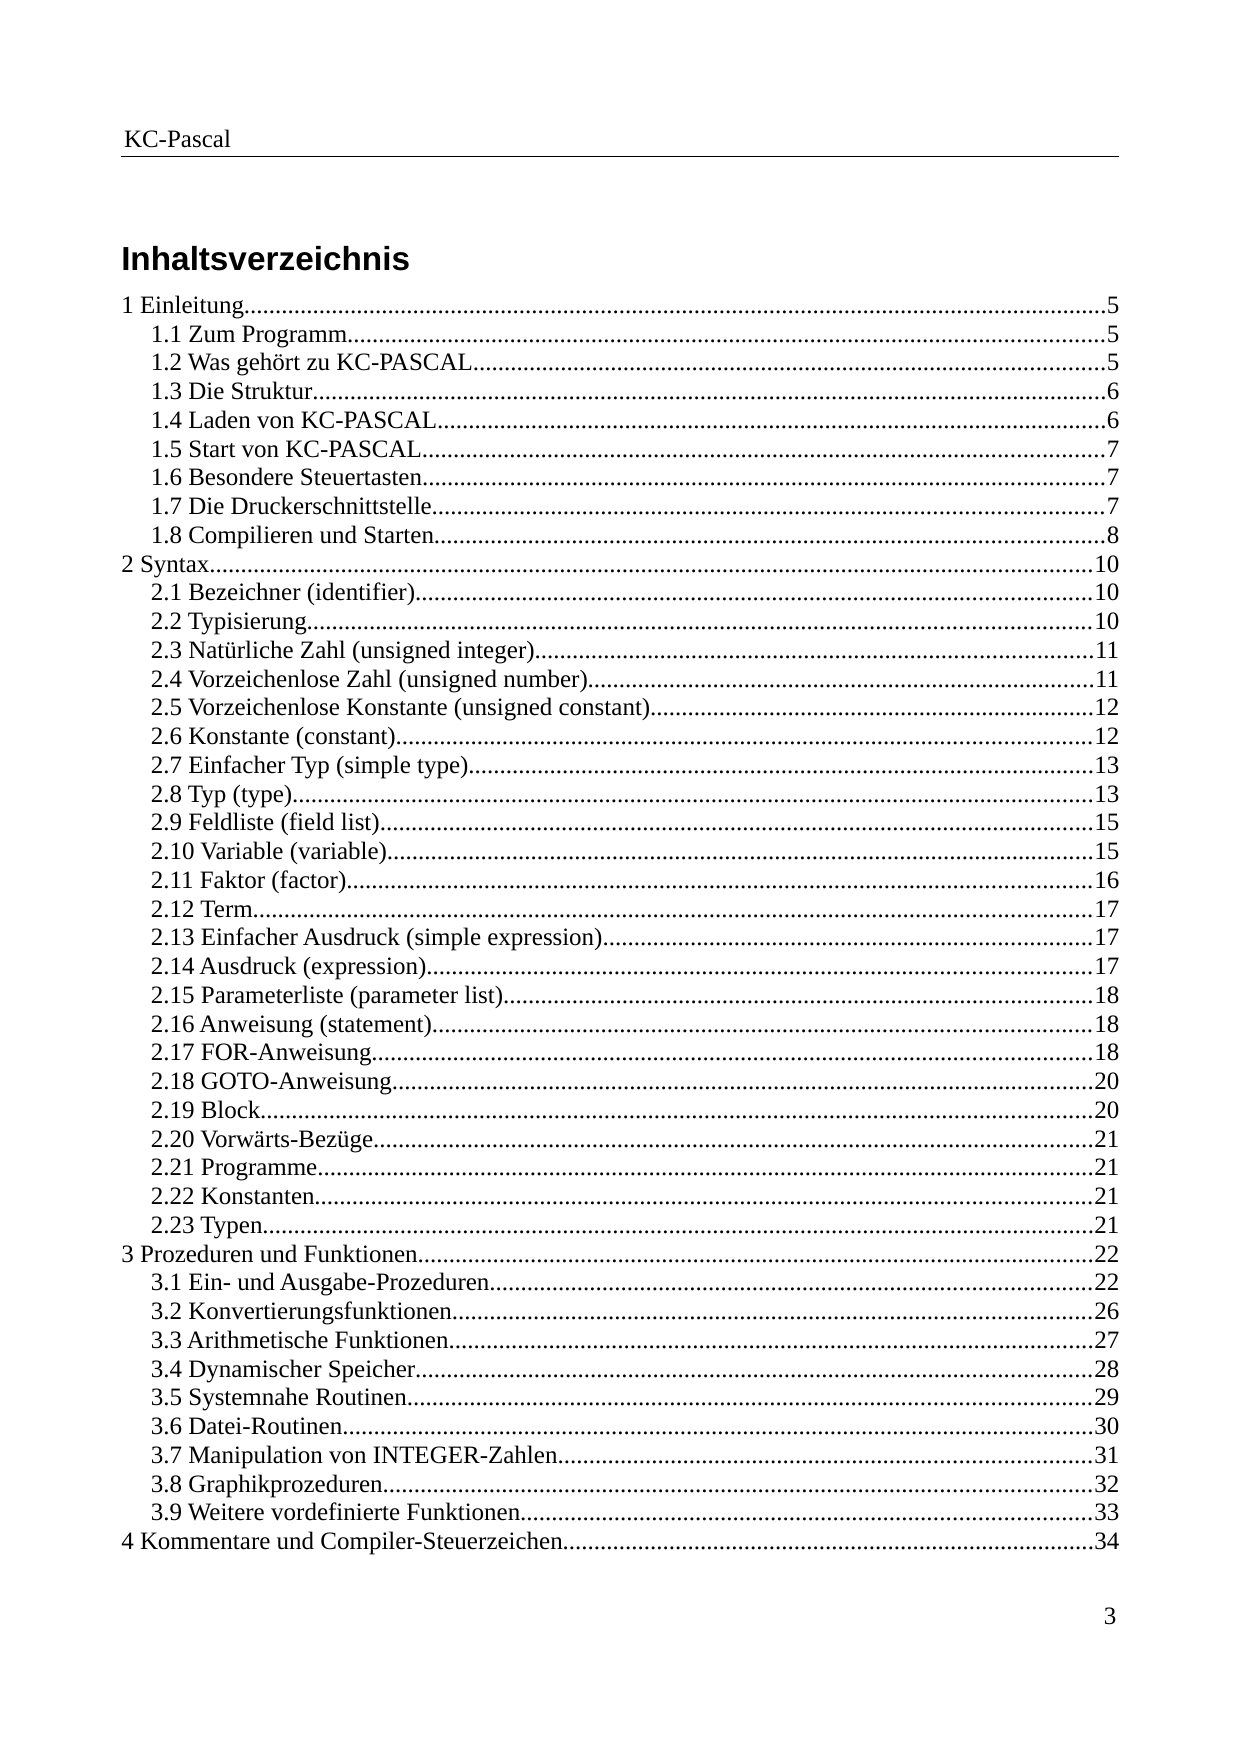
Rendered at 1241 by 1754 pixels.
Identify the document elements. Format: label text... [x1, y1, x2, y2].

text 1.8 Compilieren und Starten 8 [151, 520, 1119, 549]
text 3.1 Ein- und Ausgabe-Prozeduren 22 [151, 1267, 1119, 1296]
text 1.5 Start von KC-PASCAL 7 [151, 434, 1119, 462]
text 3.2 Konvertierungsfunktionen 26 [151, 1296, 1119, 1325]
text 2.20 Vorwärts-Bezüge 21 [151, 1124, 1119, 1152]
text 2.7 Einfacher Typ (simple type) 13 [151, 750, 1119, 779]
text 2.9 Feldliste (field list) 15 [151, 807, 1119, 836]
text 2.11 Faktor (factor) 16 [151, 865, 1119, 894]
text 3.6 Datei-Routinen 30 [151, 1411, 1119, 1440]
text 1.1 Zum Programm 5 [151, 319, 1119, 347]
text 2.8 Typ (type) 13 [151, 779, 1119, 807]
text 2.1 Bezeichner (identifier) 10 [151, 577, 1119, 606]
text 2.15 Parameterliste (parameter list) 18 [151, 980, 1119, 1009]
text 2.3 Natürliche Zahl (unsigned integer) 11 [151, 635, 1119, 664]
text 2.19 Block 20 [151, 1095, 1119, 1124]
text 2.4 Vorzeichenlose Zahl (unsigned number) 11 [151, 664, 1119, 692]
subtitle Inhaltsverzeichnis [121, 239, 1119, 277]
text 2.12 Term 17 [151, 894, 1119, 922]
text 3.9 Weitere vordefinierte Funktionen 33 [151, 1497, 1119, 1526]
text 2.10 Variable (variable) 15 [151, 836, 1119, 865]
text 2.16 Anweisung (statement) 18 [151, 1009, 1119, 1037]
text 2.21 Programme 21 [151, 1152, 1119, 1181]
text 1.7 Die Druckerschnittstelle 7 [151, 491, 1119, 520]
text 3.5 Systemnahe Routinen 29 [151, 1382, 1119, 1411]
text 3.4 Dynamischer Speicher 28 [151, 1354, 1119, 1382]
text 1.3 Die Struktur 6 [151, 376, 1119, 405]
text 2.13 Einfacher Ausdruck (simple expression) 17 [151, 922, 1119, 951]
text 1.2 Was gehört zu KC-PASCAL 5 [151, 347, 1119, 376]
text 2.17 FOR-Anweisung 18 [151, 1037, 1119, 1066]
text 3 Prozeduren und Funktionen 22 [121, 1239, 1119, 1267]
text 2.18 GOTO-Anweisung 20 [151, 1066, 1119, 1095]
text 3.7 Manipulation von INTEGER-Zahlen 31 [151, 1440, 1119, 1469]
text 4 Kommentare und Compiler-Steuerzeichen 34 [121, 1526, 1119, 1555]
text 2.2 Typisierung 10 [151, 606, 1119, 635]
text 2.6 Konstante (constant) 12 [151, 721, 1119, 750]
text 2 Syntax 10 [121, 549, 1119, 577]
text 3.8 Graphikprozeduren 32 [151, 1469, 1119, 1497]
text 2.5 Vorzeichenlose Konstante (unsigned constant) 12 [151, 692, 1119, 721]
text 1.6 Besondere Steuertasten 7 [151, 462, 1119, 491]
text 1.4 Laden von KC-PASCAL 6 [151, 405, 1119, 434]
text 1 Einleitung 5 [121, 290, 1119, 319]
text 2.23 Typen 21 [151, 1210, 1119, 1239]
text 2.14 Ausdruck (expression) 17 [151, 951, 1119, 980]
text 3.3 Arithmetische Funktionen 27 [151, 1325, 1119, 1354]
text 2.22 Konstanten 21 [151, 1181, 1119, 1210]
